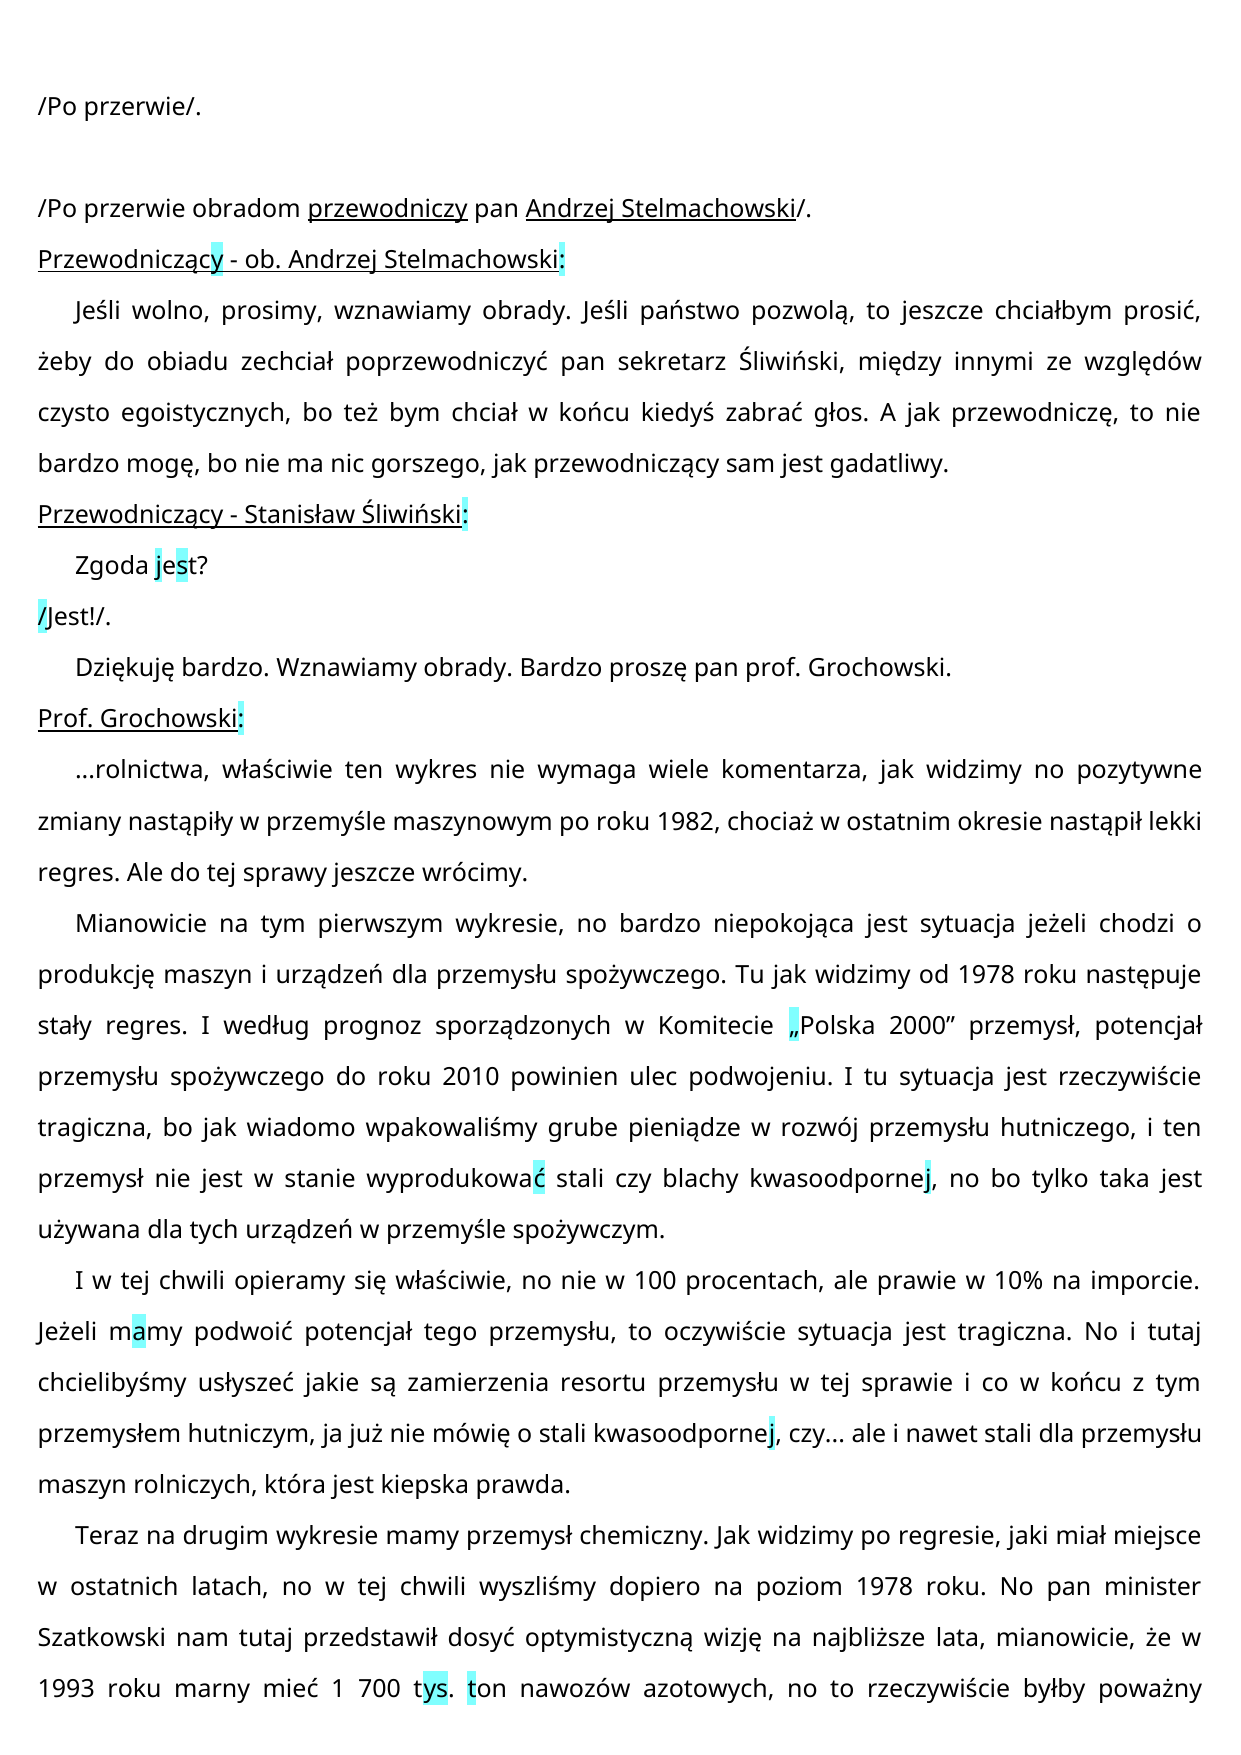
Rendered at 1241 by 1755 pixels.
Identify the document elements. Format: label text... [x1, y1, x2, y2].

text /Jest!/. [37, 599, 1203, 633]
text /Po przerwie obradom przewodniczy pan Andrzej Stelmachowski/. [37, 191, 1203, 225]
text Mianowicie na tym pierwszym wykresie, no bardzo niepokojąca jest sytuacja jeżeli chodzi o produkcję maszyn i urządzeń dla przemysłu spożywczego. Tu jak widzimy od 1978 roku następuje stały regres. I według prognoz sporządzonych w Komitecie „Polska 2000” przemysł, potencjał przemysłu spożywczego do roku 2010 powinien ulec podwojeniu. I tu sytuacja jest rzeczywiście tragiczna, bo jak wiadomo wpakowaliśmy grube pieniądze w rozwój przemysłu hutniczego, i ten przemysł nie jest w stanie wyprodukować stali czy blachy kwasoodpornej, no bo tylko taka jest używana dla tych urządzeń w przemyśle spożywczym. [37, 905, 1203, 1246]
text ...rolnictwa, właściwie ten wykres nie wymaga wiele komentarza, jak widzimy no pozytywne zmiany nastąpiły w przemyśle maszynowym po roku 1982, chociaż w ostatnim okresie nastąpił lekki regres. Ale do tej sprawy jeszcze wrócimy. [37, 752, 1203, 888]
text /Po przerwie/. [37, 88, 1203, 123]
text Zgoda jest? [37, 548, 1203, 582]
text Jeśli wolno, prosimy, wznawiamy obrady. Jeśli państwo pozwolą, to jeszcze chciałbym prosić, żeby do obiadu zechciał poprzewodniczyć pan sekretarz Śliwiński, między innymi ze względów czysto egoistycznych, bo też bym chciał w końcu kiedyś zabrać głos. A jak przewodniczę, to nie bardzo mogę, bo nie ma nic gorszego, jak przewodniczący sam jest gadatliwy. [37, 293, 1203, 480]
text Teraz na drugim wykresie mamy przemysł chemiczny. Jak widzimy po regresie, jaki miał miejsce w ostatnich latach, no w tej chwili wyszliśmy dopiero na poziom 1978 roku. No pan minister Szatkowski nam tutaj przedstawił dosyć optymistyczną wizję na najbliższe lata, mianowicie, że w 1993 roku marny mieć 1 700 tys. ton nawozów azotowych, no to rzeczywiście byłby poważny [37, 1518, 1203, 1705]
text Dziękuję bardzo. Wznawiamy obrady. Bardzo proszę pan prof. Grochowski. [37, 650, 1203, 684]
text I w tej chwili opieramy się właściwie, no nie w 100 procentach, ale prawie w 10% na imporcie. Jeżeli mamy podwoić potencjał tego przemysłu, to oczywiście sytuacja jest tragiczna. No i tutaj chcielibyśmy usłyszeć jakie są zamierzenia resortu przemysłu w tej sprawie i co w końcu z tym przemysłem hutniczym, ja już nie mówię o stali kwasoodpornej, czy... ale i nawet stali dla przemysłu maszyn rolniczych, która jest kiepska prawda. [37, 1262, 1203, 1501]
text Prof. Grochowski: [37, 701, 1203, 735]
text Przewodniczący - ob. Andrzej Stelmachowski: [37, 242, 1203, 276]
text Przewodniczący - Stanisław Śliwiński: [37, 497, 1203, 531]
